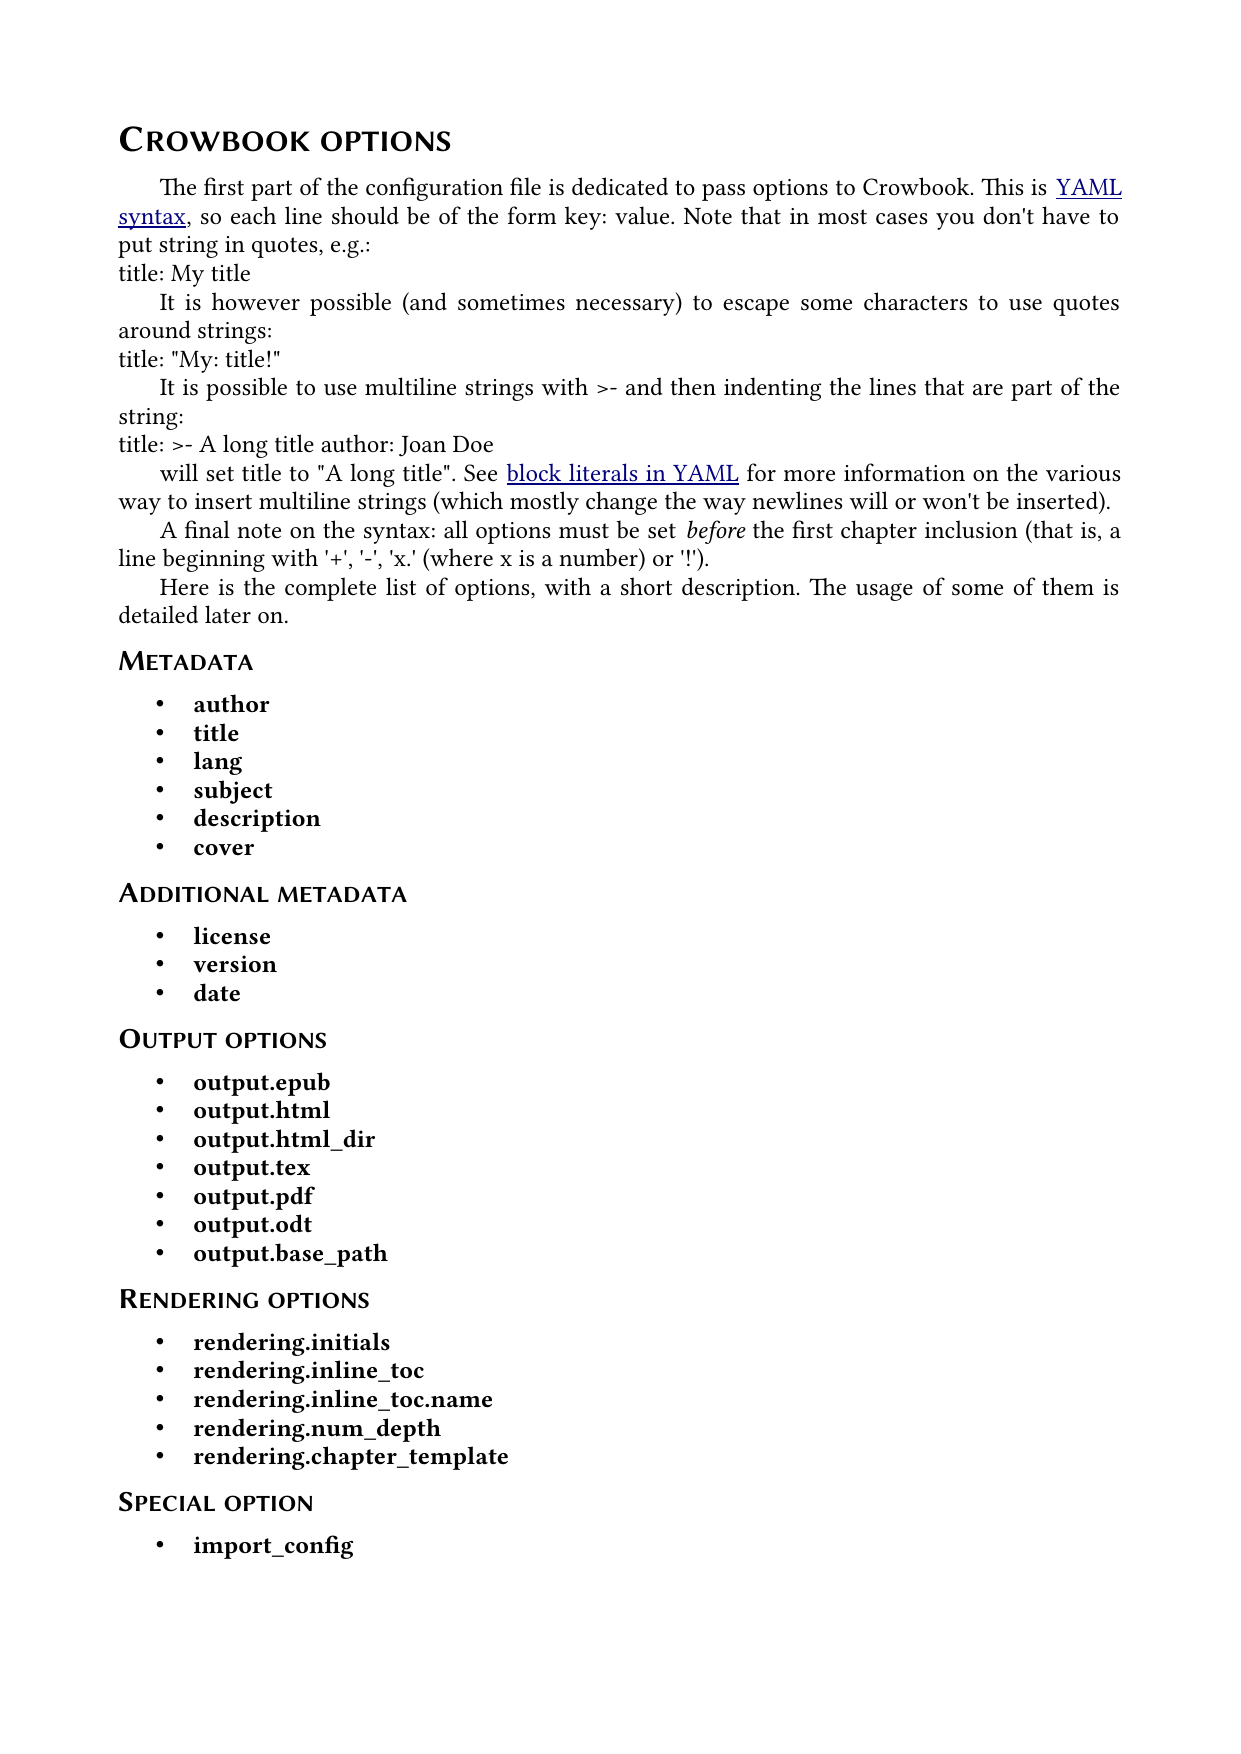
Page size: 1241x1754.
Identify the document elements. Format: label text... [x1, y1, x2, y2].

list subject type: string default value: not set Subject of the book (used for EPUB metadata) [156, 776, 1122, 804]
list version type: string default value: not set Version of the book [156, 950, 1122, 979]
subtitle Crowbook options [118, 118, 1122, 161]
list rendering.inline_toc type: boolean default value: false Display a table of content in the document [156, 1356, 1122, 1385]
text title: >- A long title author: Joan Doe [118, 430, 1122, 459]
list output.html_dir type: path default value: not set Output directory name for HTML rendering [156, 1125, 1122, 1153]
text title: My title [118, 259, 1122, 287]
list output.pdf type: path default value: not set Output file name for PDF rendering [156, 1182, 1122, 1211]
list cover type: path default value: not set Path to the cover of the book [156, 833, 1122, 862]
list rendering.initials type: boolean default value: false Use initials ('lettrines') for first letter of a chapter (experimental) [156, 1328, 1122, 1356]
list output.epub type: path default value: not set Output file name for EPUB rendering [156, 1068, 1122, 1096]
list rendering.chapter_template type: string default value: "{{{number}}}\\. {{{chapter_title}}}" Naming scheme of chapters [156, 1442, 1122, 1471]
text Here is the complete list of options, with a short description. The usage of some of them is detailed later on. [118, 573, 1122, 630]
text It is however possible (and sometimes necessary) to escape some characters to use quotes around strings: [118, 287, 1122, 344]
list output.tex type: path default value: not set Output file name for LaTeX rendering [156, 1153, 1122, 1182]
text title: "My: title!" [118, 344, 1122, 373]
subtitle Metadata [118, 644, 1122, 678]
list title type: string default value: Untitled Title of the book [156, 719, 1122, 747]
subtitle Additional metadata [118, 876, 1122, 909]
list description type: string default value: not set Description of the book (used for EPUB metadata) [156, 804, 1122, 833]
list author type: string default value: Anonymous Author of the book [156, 690, 1122, 719]
list date type: string default value: not set Date the book was revised [156, 979, 1122, 1007]
text The first part of the configuration file is dedicated to pass options to Crowbook. This is YAML syntax, so each line should be of the form key: value. Note that in most cases you don't have to put string in quotes, e.g.: [118, 173, 1122, 259]
list output.odt type: path default value: not set Output file name for ODT rendering [156, 1211, 1122, 1239]
list rendering.num_depth type: integer default value: 1 The maximum heading levels that should be numbered (0: no numbering, 1: only chapters, ..., 6: all) [156, 1413, 1122, 1442]
subtitle Special option [118, 1485, 1122, 1518]
text will set title to "A long title". See block literals in YAML for more information on the various way to insert multiline strings (which mostly change the way newlines will or won't be inserted). [118, 459, 1122, 516]
list output.base_path type: path default value: "" Directory where those output files will we written [156, 1239, 1122, 1268]
text A final note on the syntax: all options must be set before the first chapter inclusion (that is, a line beginning with '+', '-', 'x.' (where x is a number) or '!'). [118, 516, 1122, 573]
list license type: string default value: not set License of the book [156, 922, 1122, 950]
list import_config type: path default value: not set Import another book configuration file [156, 1531, 1122, 1559]
list rendering.inline_toc.name type: string default value: "{{{loc_toc}}}" Name of the table of contents if it is displayed in document [156, 1385, 1122, 1413]
subtitle Rendering options [118, 1282, 1122, 1315]
list output.html type: path default value: not set Output file name for HTML rendering [156, 1096, 1122, 1125]
list lang type: string default value: en Language of the book [156, 747, 1122, 776]
text It is possible to use multiline strings with >- and then indenting the lines that are part of the string: [118, 373, 1122, 430]
subtitle Output options [118, 1022, 1122, 1055]
